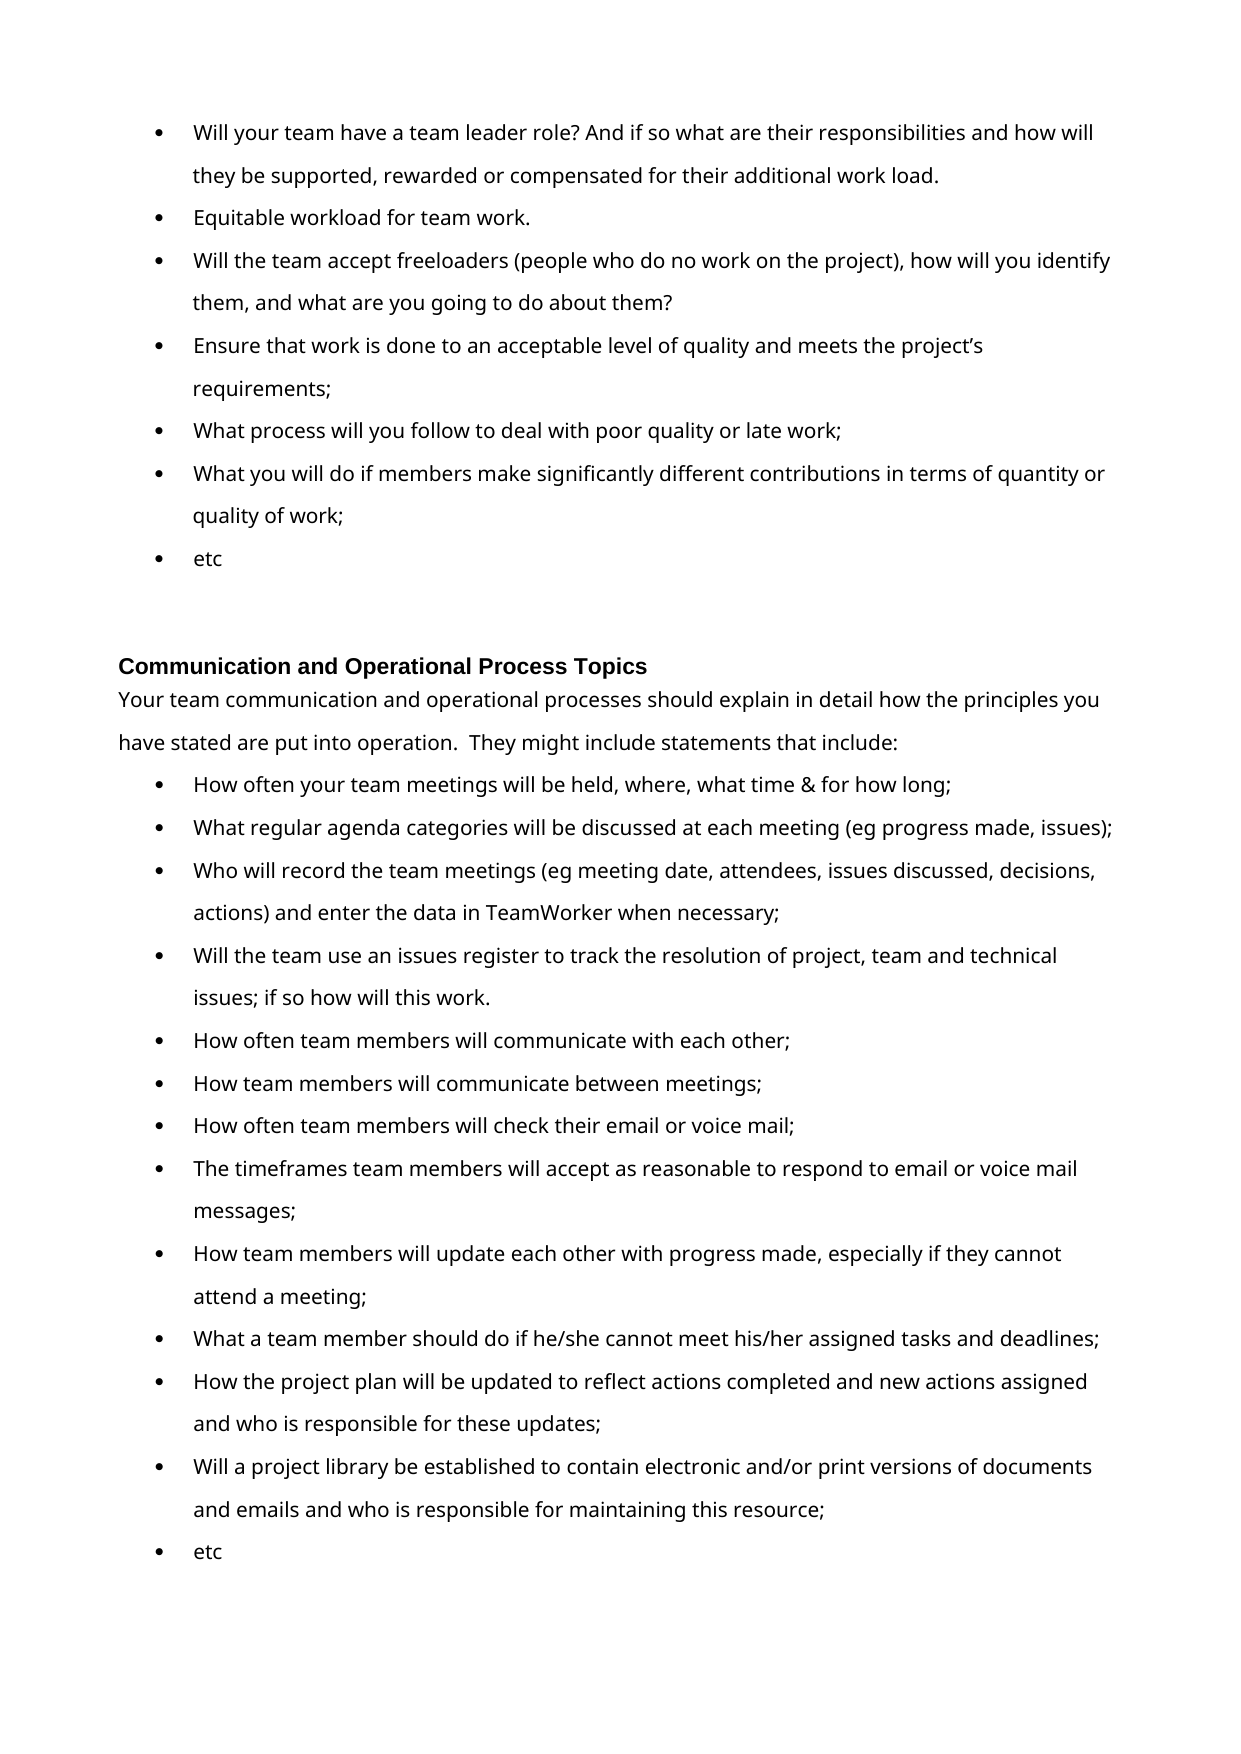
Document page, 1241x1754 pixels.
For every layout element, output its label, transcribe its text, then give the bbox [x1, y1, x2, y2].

list What regular agenda categories will be discussed at each meeting (eg progress made, issues); [156, 813, 1122, 842]
list Ensure that work is done to an acceptable level of quality and meets the project’s requirements; [155, 331, 1122, 402]
subtitle Communication and Operational Process Topics [118, 653, 1122, 679]
list The timeframes team members will accept as reasonable to respond to email or voice mail messages; [156, 1154, 1122, 1225]
list etc [156, 1537, 1122, 1566]
list Will your team have a team leader role? And if so what are their responsibilities and how will they be supported, rewarded or compensated for their additional work load. [155, 118, 1122, 189]
list How often team members will communicate with each other; [156, 1026, 1122, 1054]
list How often your team meetings will be held, where, what time & for how long; [156, 771, 1122, 799]
text Your team communication and operational processes should explain in detail how the principles you have stated are put into operation. They might include statements that include: [118, 685, 1122, 756]
list etc [155, 544, 1122, 573]
list How the project plan will be updated to reflect actions completed and new actions assigned and who is responsible for these updates; [156, 1367, 1122, 1438]
list How often team members will check their email or voice mail; [156, 1111, 1122, 1140]
list What a team member should do if he/she cannot meet his/her assigned tasks and deadlines; [156, 1324, 1122, 1353]
list What you will do if members make significantly different contributions in terms of quantity or quality of work; [155, 459, 1122, 530]
list What process will you follow to deal with poor quality or late work; [155, 416, 1122, 445]
list How team members will update each other with progress made, especially if they cannot attend a meeting; [156, 1239, 1122, 1310]
list Will a project library be established to contain electronic and/or print versions of documents and emails and who is responsible for maintaining this resource; [156, 1452, 1122, 1523]
list Will the team use an issues register to track the resolution of project, team and technical issues; if so how will this work. [156, 941, 1122, 1012]
list Equitable workload for team work. [155, 203, 1122, 232]
list How team members will communicate between meetings; [156, 1069, 1122, 1097]
list Will the team accept freeloaders (people who do no work on the project), how will you identify them, and what are you going to do about them? [155, 246, 1122, 317]
list Who will record the team meetings (eg meeting date, attendees, issues discussed, decisions, actions) and enter the data in TeamWorker when necessary; [156, 856, 1122, 927]
